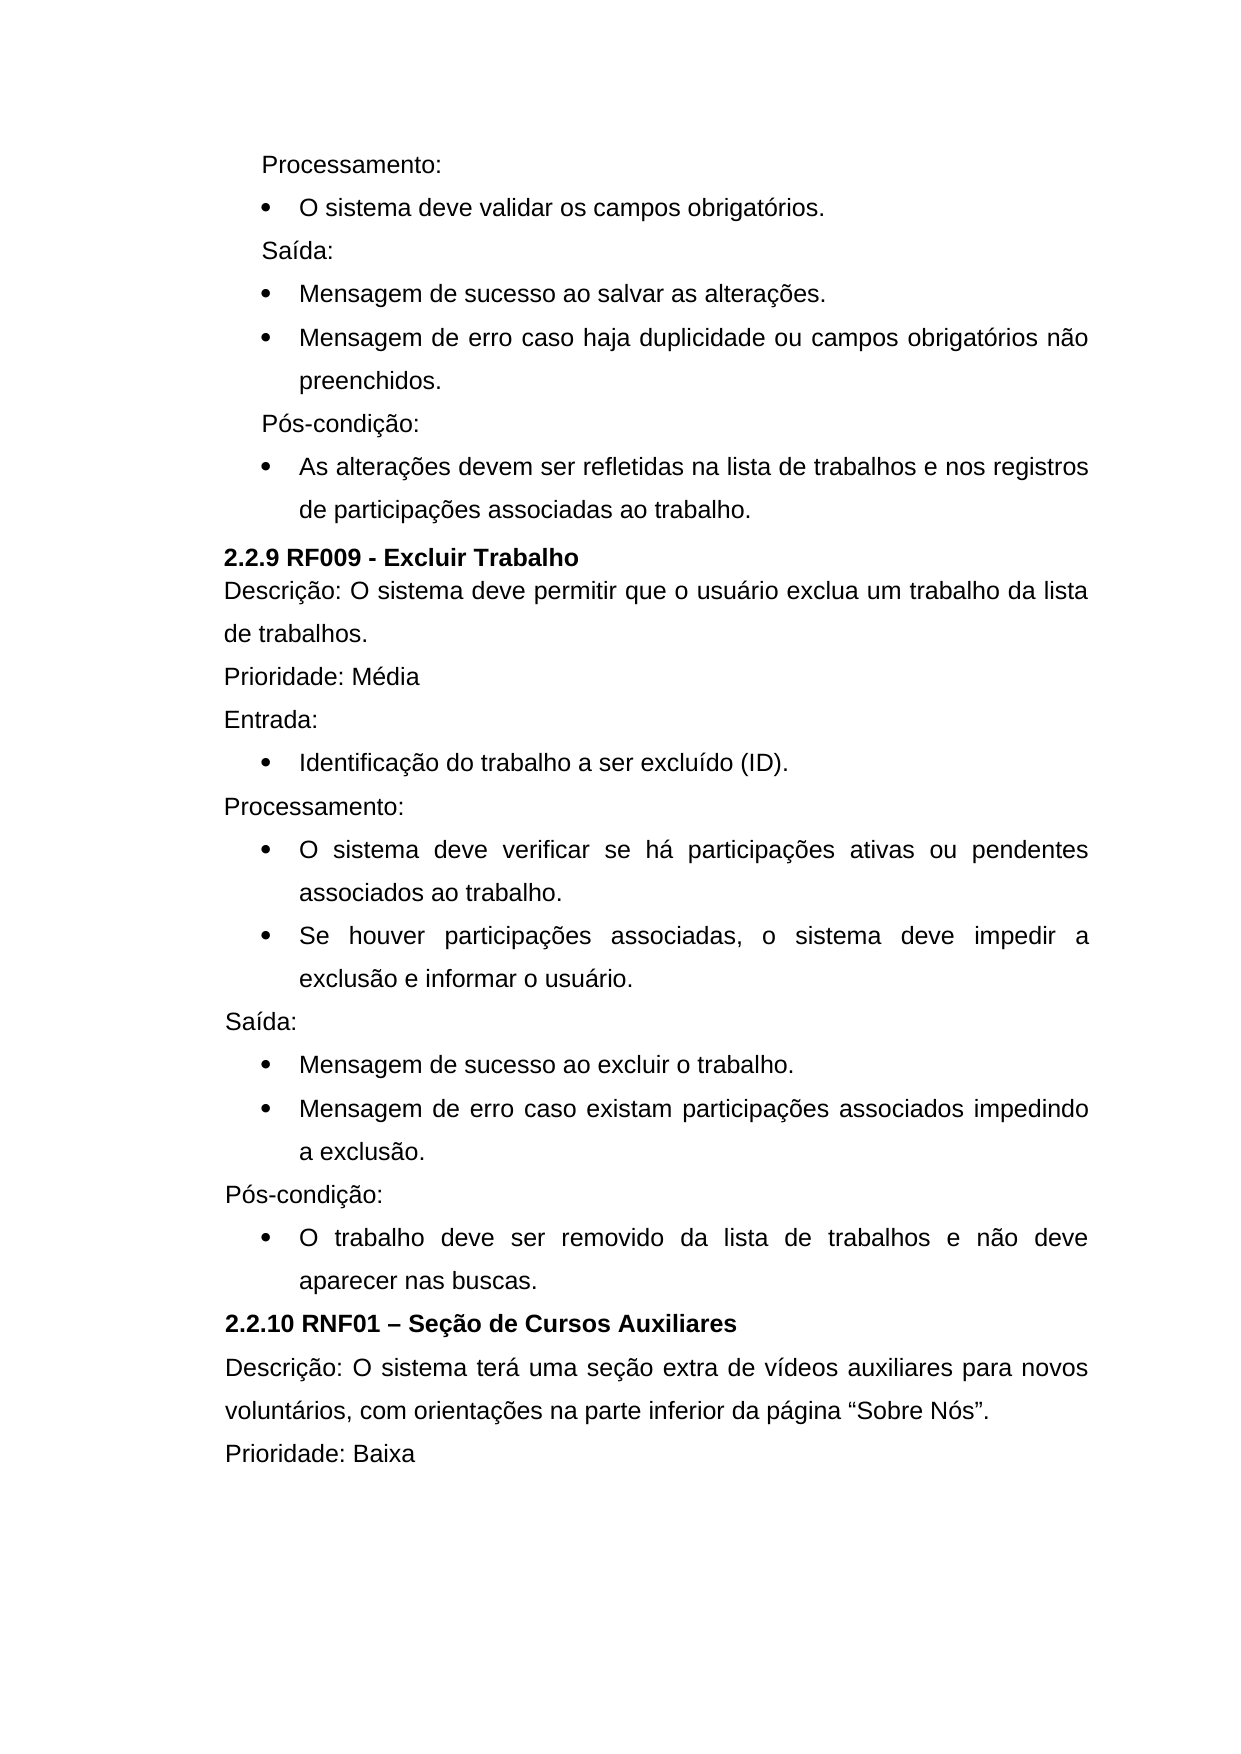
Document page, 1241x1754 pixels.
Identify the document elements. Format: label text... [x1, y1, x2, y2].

list 2.2.10 RNF01 – Seção de Cursos Auxiliares [225, 1309, 1090, 1338]
text Pós-condição: [225, 1180, 1090, 1209]
list Mensagem de erro caso existam participações associados impedindo a exclusão. [261, 1094, 1090, 1166]
list Mensagem de sucesso ao excluir o trabalho. [261, 1050, 1090, 1079]
text Saída: [225, 1007, 1090, 1036]
list Prioridade: Baixa [225, 1439, 1090, 1468]
text Processamento: [224, 791, 1090, 820]
list Pós-condição: [261, 409, 1090, 438]
text Entrada: [224, 705, 1090, 734]
list O sistema deve verificar se há participações ativas ou pendentes associados ao trabalho. [261, 834, 1090, 907]
list Identificação do trabalho a ser excluído (ID). [261, 748, 1090, 777]
text Prioridade: Média [224, 662, 1090, 691]
list Mensagem de sucesso ao salvar as alterações. [261, 279, 1090, 308]
list As alterações devem ser refletidas na lista de trabalhos e nos registros de participações associadas ao trabalho. [261, 452, 1090, 524]
text Descrição: O sistema deve permitir que o usuário exclua um trabalho da lista de trabalhos. [224, 576, 1090, 648]
list O sistema deve validar os campos obrigatórios. [261, 193, 1090, 222]
subtitle 2.2.9 RF009 - Excluir Trabalho [150, 543, 1090, 571]
list Mensagem de erro caso haja duplicidade ou campos obrigatórios não preenchidos. [261, 323, 1090, 395]
list O trabalho deve ser removido da lista de trabalhos e não deve aparecer nas buscas. [261, 1223, 1090, 1295]
list Descrição: O sistema terá uma seção extra de vídeos auxiliares para novos voluntários, com orientações na parte inferior da página “Sobre Nós”. [225, 1353, 1090, 1424]
list Se houver participações associadas, o sistema deve impedir a exclusão e informar o usuário. [261, 921, 1090, 993]
list Saída: [261, 236, 1090, 265]
list Processamento: [261, 150, 1090, 179]
